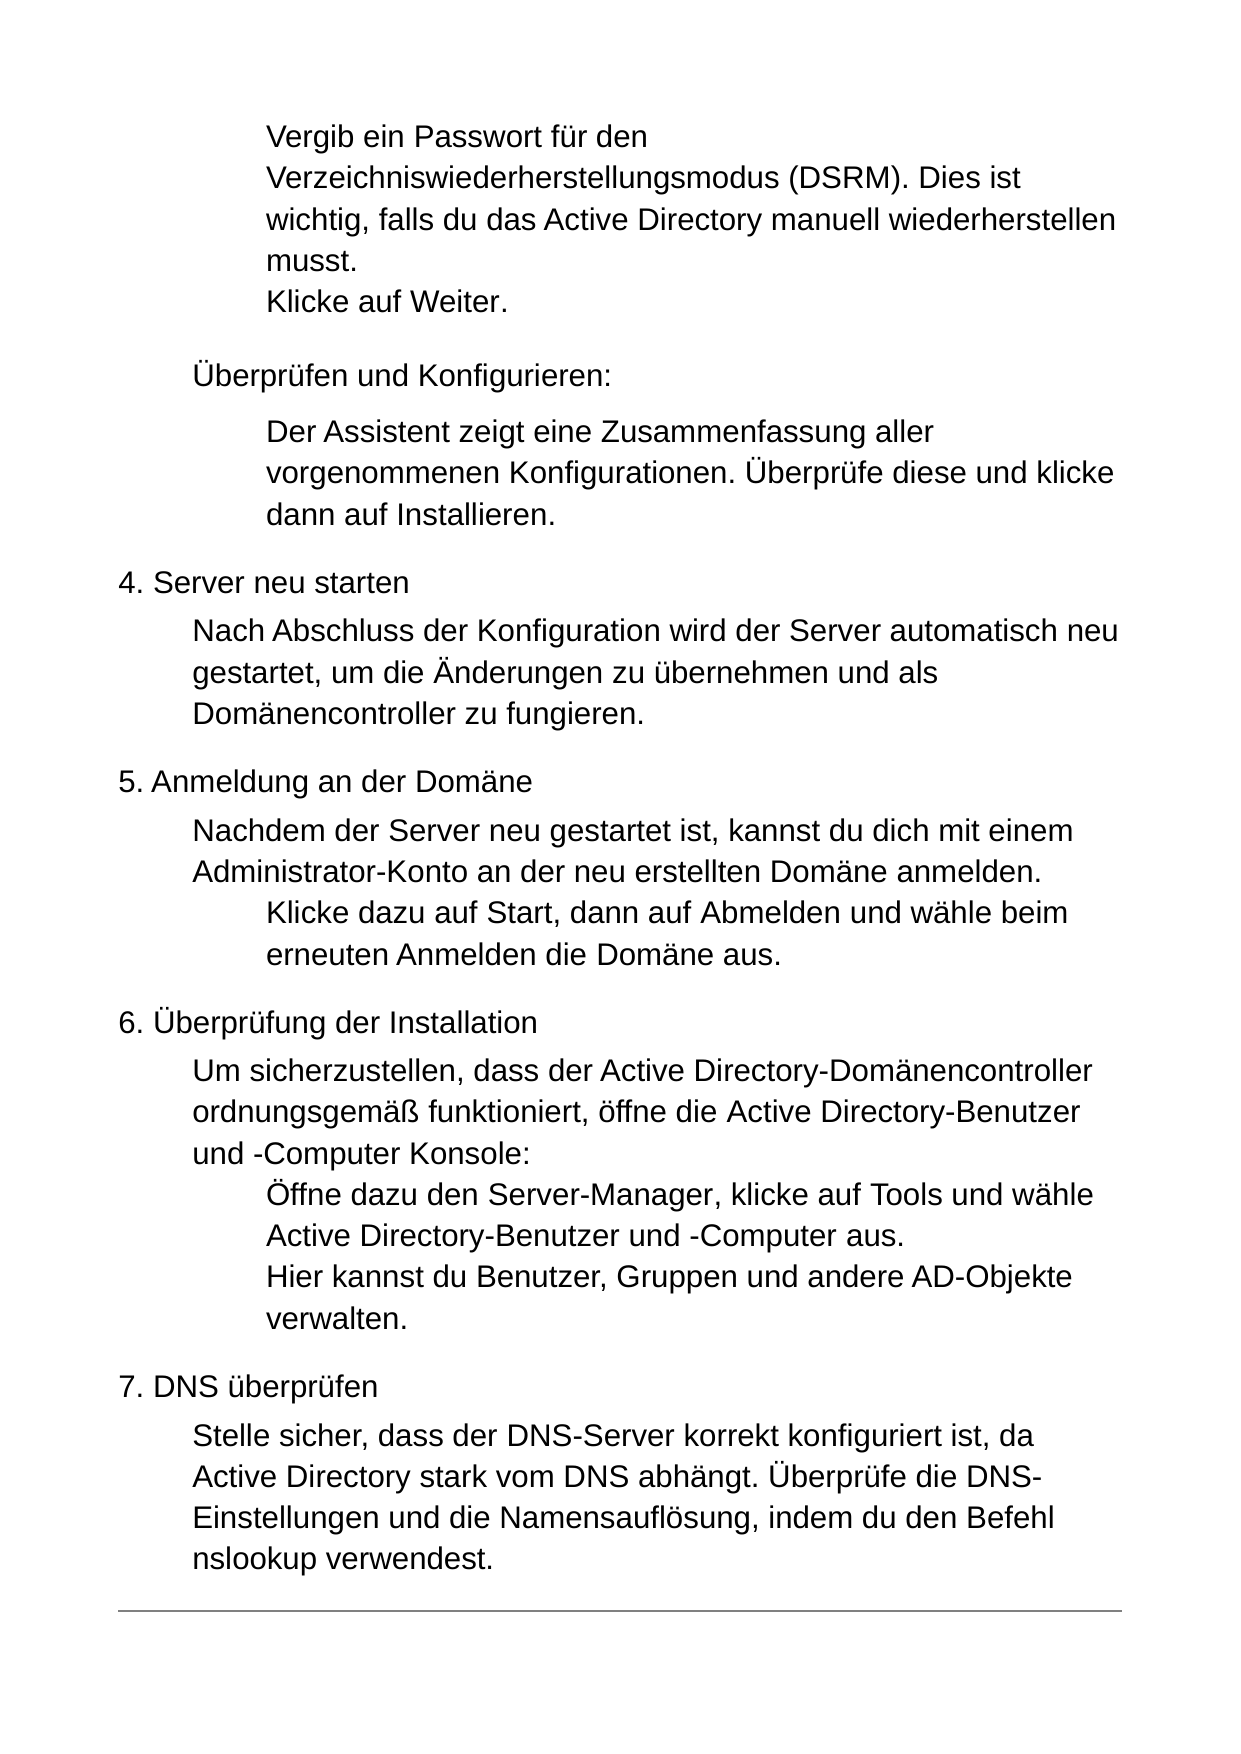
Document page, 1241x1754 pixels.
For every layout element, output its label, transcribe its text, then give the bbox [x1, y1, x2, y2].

list Klicke dazu auf Start, dann auf Abmelden und wähle beim erneuten Anmelden die Domäne aus. [236, 894, 1122, 971]
subtitle 5. Anmeldung an der Domäne [118, 763, 1122, 799]
list Nachdem der Server neu gestartet ist, kannst du dich mit einem Administrator-Konto an der neu erstellten Domäne anmelden. [162, 812, 1122, 889]
list Stelle sicher, dass der DNS-Server korrekt konfiguriert ist, da Active Directory stark vom DNS abhängt. Überprüfe die DNS-Einstellungen und die Namensauflösung, indem du den Befehl nslookup verwendest. [162, 1417, 1122, 1576]
list Nach Abschluss der Konfiguration wird der Server automatisch neu gestartet, um die Änderungen zu übernehmen und als Domänencontroller zu fungieren. [162, 612, 1122, 731]
list Vergib ein Passwort für den Verzeichniswiederherstellungsmodus (DSRM). Dies ist wichtig, falls du das Active Directory manuell wiederherstellen musst. [236, 118, 1122, 278]
list Um sicherzustellen, dass der Active Directory-Domänencontroller ordnungsgemäß funktioniert, öffne die Active Directory-Benutzer und -Computer Konsole: [162, 1052, 1122, 1171]
subtitle 7. DNS überprüfen [118, 1368, 1122, 1404]
subtitle 6. Überprüfung der Installation [118, 1004, 1122, 1040]
list Klicke auf Weiter. [236, 283, 1122, 319]
list Überprüfen und Konfigurieren: [162, 357, 1122, 393]
list Der Assistent zeigt eine Zusammenfassung aller vorgenommenen Konfigurationen. Überprüfe diese und klicke dann auf Installieren. [236, 413, 1122, 532]
subtitle 4. Server neu starten [118, 564, 1122, 600]
list Hier kannst du Benutzer, Gruppen und andere AD-Objekte verwalten. [236, 1258, 1122, 1336]
list Öffne dazu den Server-Manager, klicke auf Tools und wähle Active Directory-Benutzer und -Computer aus. [236, 1176, 1122, 1253]
